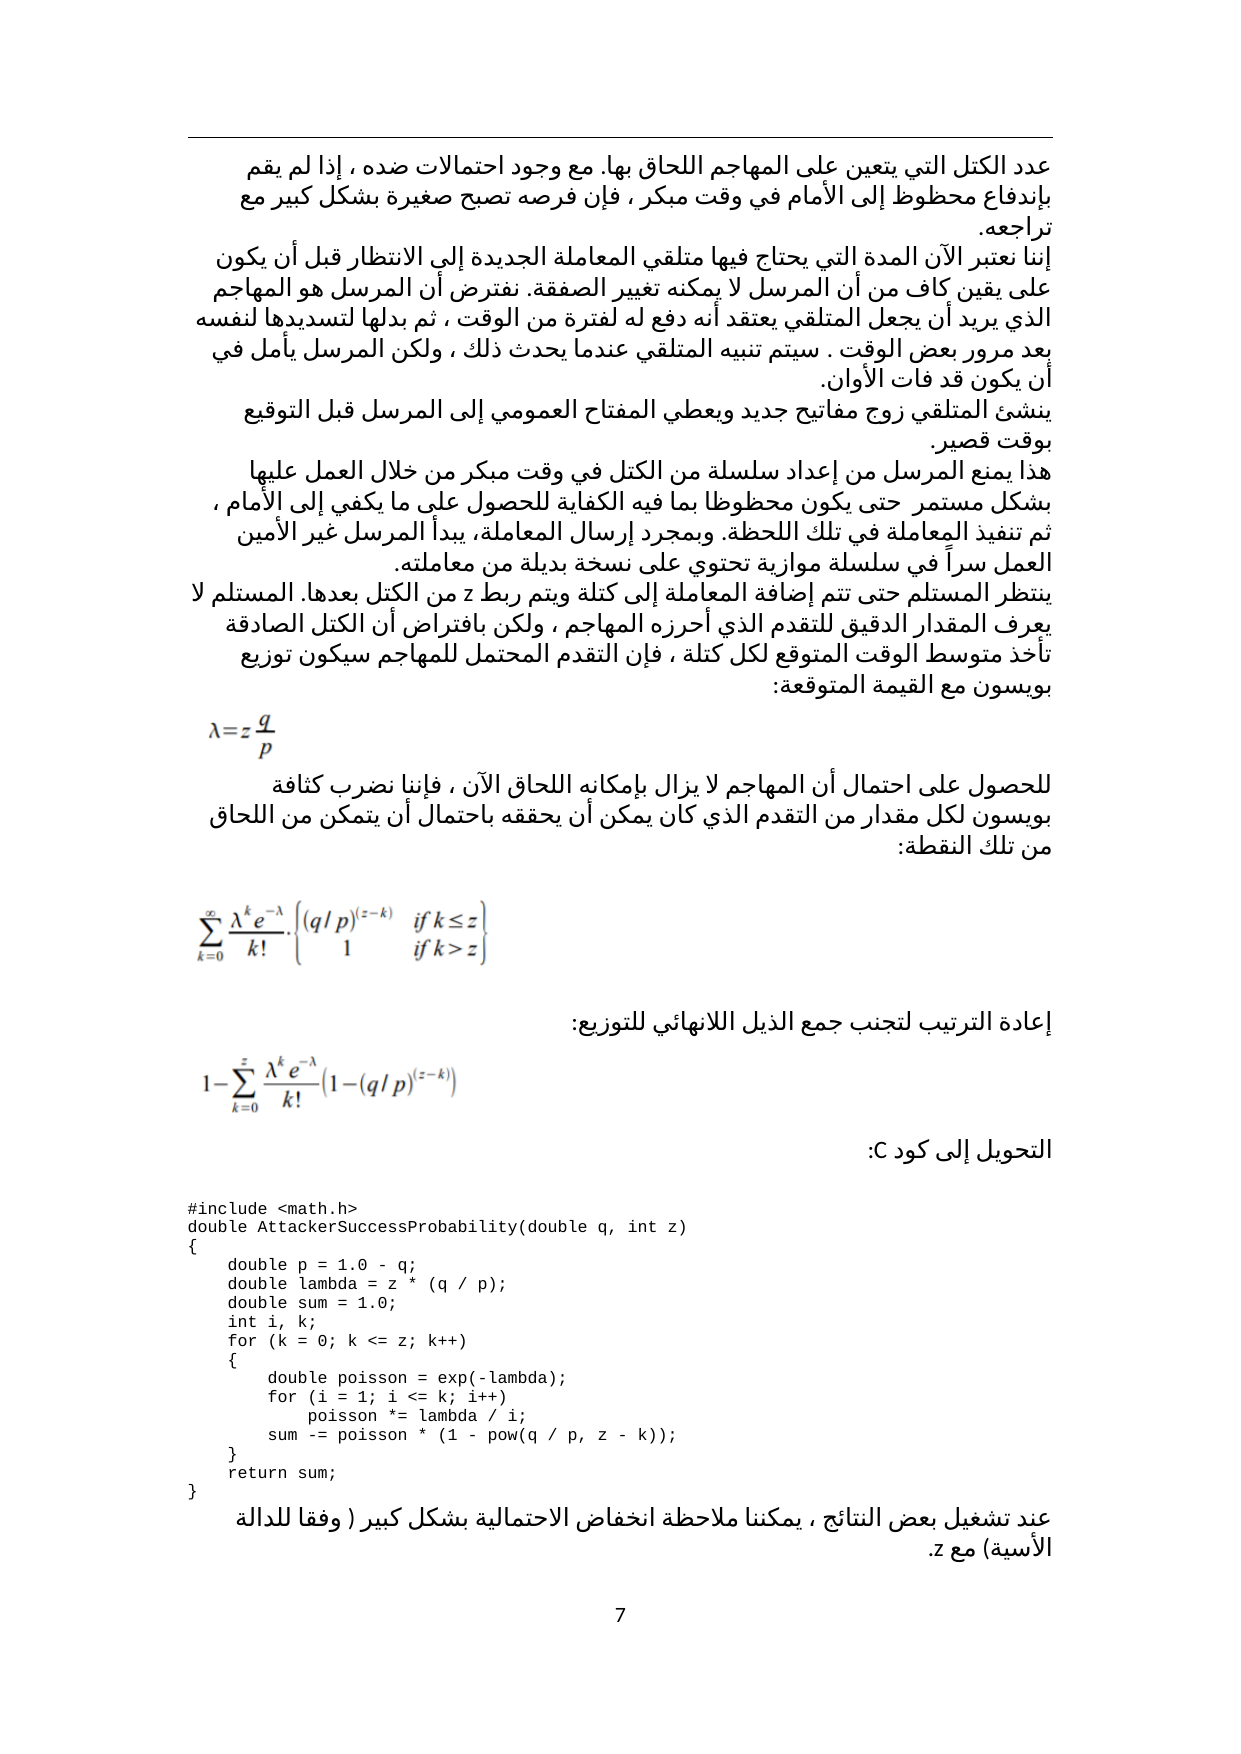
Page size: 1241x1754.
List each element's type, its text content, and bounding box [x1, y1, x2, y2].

text double AttackerSuccessProbability(double q, int z) [187, 1219, 1053, 1238]
text للحصول على احتمال أن المهاجم لا يزال بإمكانه اللحاق الآن ، فإننا نضرب كثافة بويسون لكل مقدار من التقدم الذي كان يمكن أن يحققه باحتمال أن يتمكن من اللحاق من تلك النقطة: [187, 769, 1053, 861]
text double p = 1.0 - q; [187, 1257, 1053, 1276]
text for (i = 1; i <= k; i++) [187, 1389, 1053, 1408]
text { [187, 1351, 1053, 1370]
text for (k = 0; k <= z; k++) [187, 1332, 1053, 1351]
text } [187, 1483, 1053, 1502]
picture [187, 699, 297, 769]
text ينشئ المتلقي زوج مفاتيح جديد ويعطي المفتاح العمومي إلى المرسل قبل التوقيع بوقت قصير. [187, 394, 1053, 455]
text poisson *= lambda / i; [187, 1408, 1053, 1426]
text هذا يمنع المرسل من إعداد سلسلة من الكتل في وقت مبكر من خلال العمل عليها بشكل مستمر حتى يكون محظوظا بما فيه الكفاية للحصول على ما يكفي إلى الأمام ، ثم تنفيذ المعاملة في تلك اللحظة. وبمجرد إرسال المعاملة، يبدأ المرسل غير الأمين العمل سراً في سلسلة موازية تحتوي على نسخة بديلة من معاملته. [187, 455, 1053, 577]
text return sum; [187, 1464, 1053, 1483]
text double sum = 1.0; [187, 1294, 1053, 1313]
text #include <math.h> [187, 1200, 1053, 1219]
text } [187, 1445, 1053, 1464]
text int i, k; [187, 1313, 1053, 1332]
picture [187, 1037, 467, 1134]
text double poisson = exp(-lambda); [187, 1370, 1053, 1389]
text sum -= poisson * (1 - pow(q / p, z - k)); [187, 1426, 1053, 1445]
text التحويل إلى كود C: [187, 1134, 1053, 1164]
picture [187, 891, 504, 976]
text إعادة الترتيب لتجنب جمع الذيل اللانهائي للتوزيع: [187, 1007, 1053, 1037]
text عند تشغيل بعض النتائج ، يمكننا ملاحظة انخفاض الاحتمالية بشكل كبير ( وفقا للدالة الأسية) مع z. [187, 1502, 1053, 1563]
text double lambda = z * (q / p); [187, 1276, 1053, 1294]
text ينتظر المستلم حتى تتم إضافة المعاملة إلى كتلة ويتم ربط z من الكتل بعدها. المستلم لا يعرف المقدار الدقيق للتقدم الذي أحرزه المهاجم ، ولكن بافتراض أن الكتل الصادقة تأخذ متوسط الوقت المتوقع لكل كتلة ، فإن التقدم المحتمل للمهاجم سيكون توزيع بويسون مع القيمة المتوقعة: [187, 577, 1053, 699]
text إننا نعتبر الآن المدة التي يحتاج فيها متلقي المعاملة الجديدة إلى الانتظار قبل أن يكون على يقين كاف من أن المرسل لا يمكنه تغيير الصفقة. نفترض أن المرسل هو المهاجم الذي يريد أن يجعل المتلقي يعتقد أنه دفع له لفترة من الوقت ، ثم بدلها لتسديدها لنفسه بعد مرور بعض الوقت . سيتم تنبيه المتلقي عندما يحدث ذلك ، ولكن المرسل يأمل في أن يكون قد فات الأوان. [187, 242, 1053, 394]
text { [187, 1238, 1053, 1257]
text وبالنظر إلى افتراضنا بأن p> q ، ينخفض الاحتمال بشكل كبير (بشكل دالة أسية) مع زيادة عدد الكتل التي يتعين على المهاجم اللحاق بها. مع وجود احتمالات ضده ، إذا لم يقم بإندفاع محظوظ إلى الأمام في وقت مبكر ، فإن فرصه تصبح صغيرة بشكل كبير مع تراجعه. [187, 150, 1053, 242]
